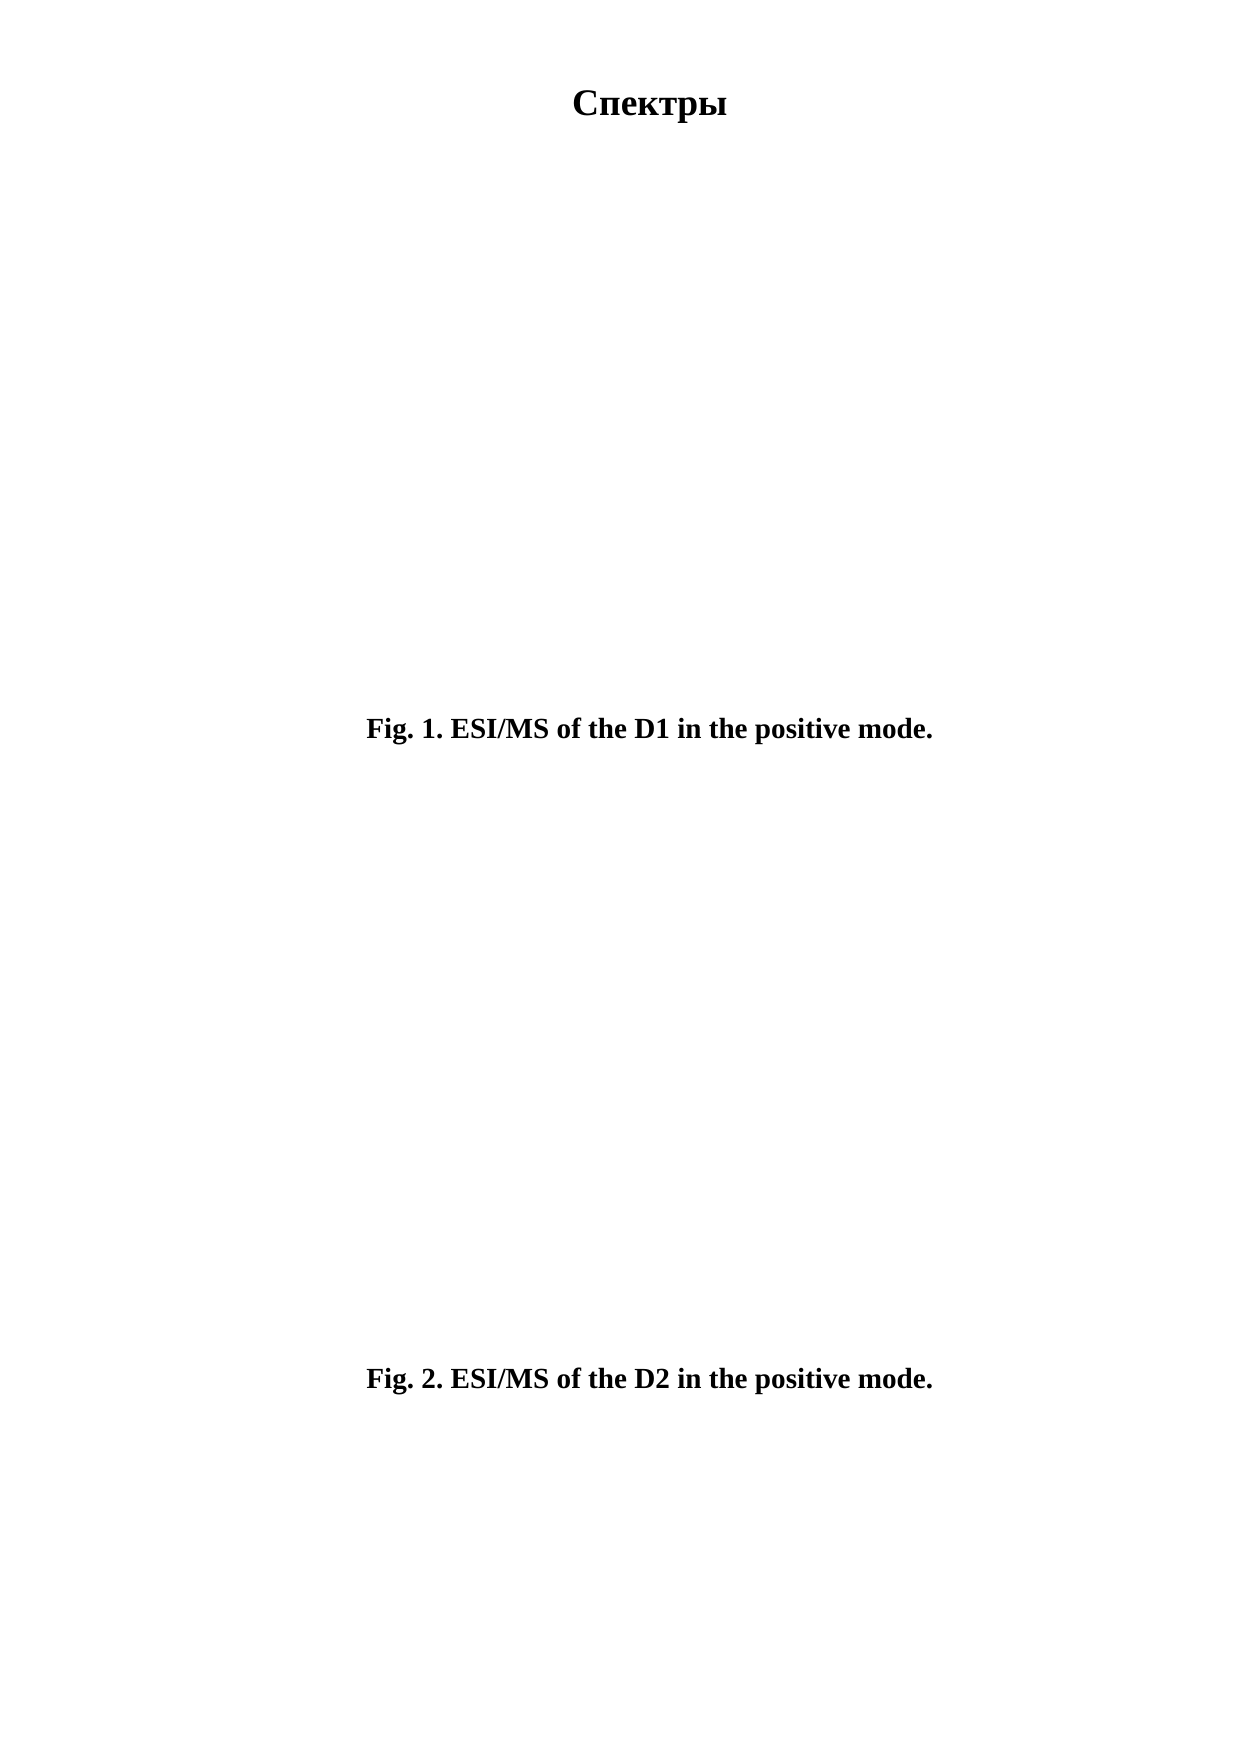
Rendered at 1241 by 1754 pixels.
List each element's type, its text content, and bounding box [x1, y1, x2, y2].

subtitle Спектры [118, 80, 1181, 123]
subtitle Fig. 2. ESI/MS of the D2 in the positive mode. [118, 1361, 1181, 1395]
subtitle Fig. 1. ESI/MS of the D1 in the positive mode. [118, 711, 1181, 744]
